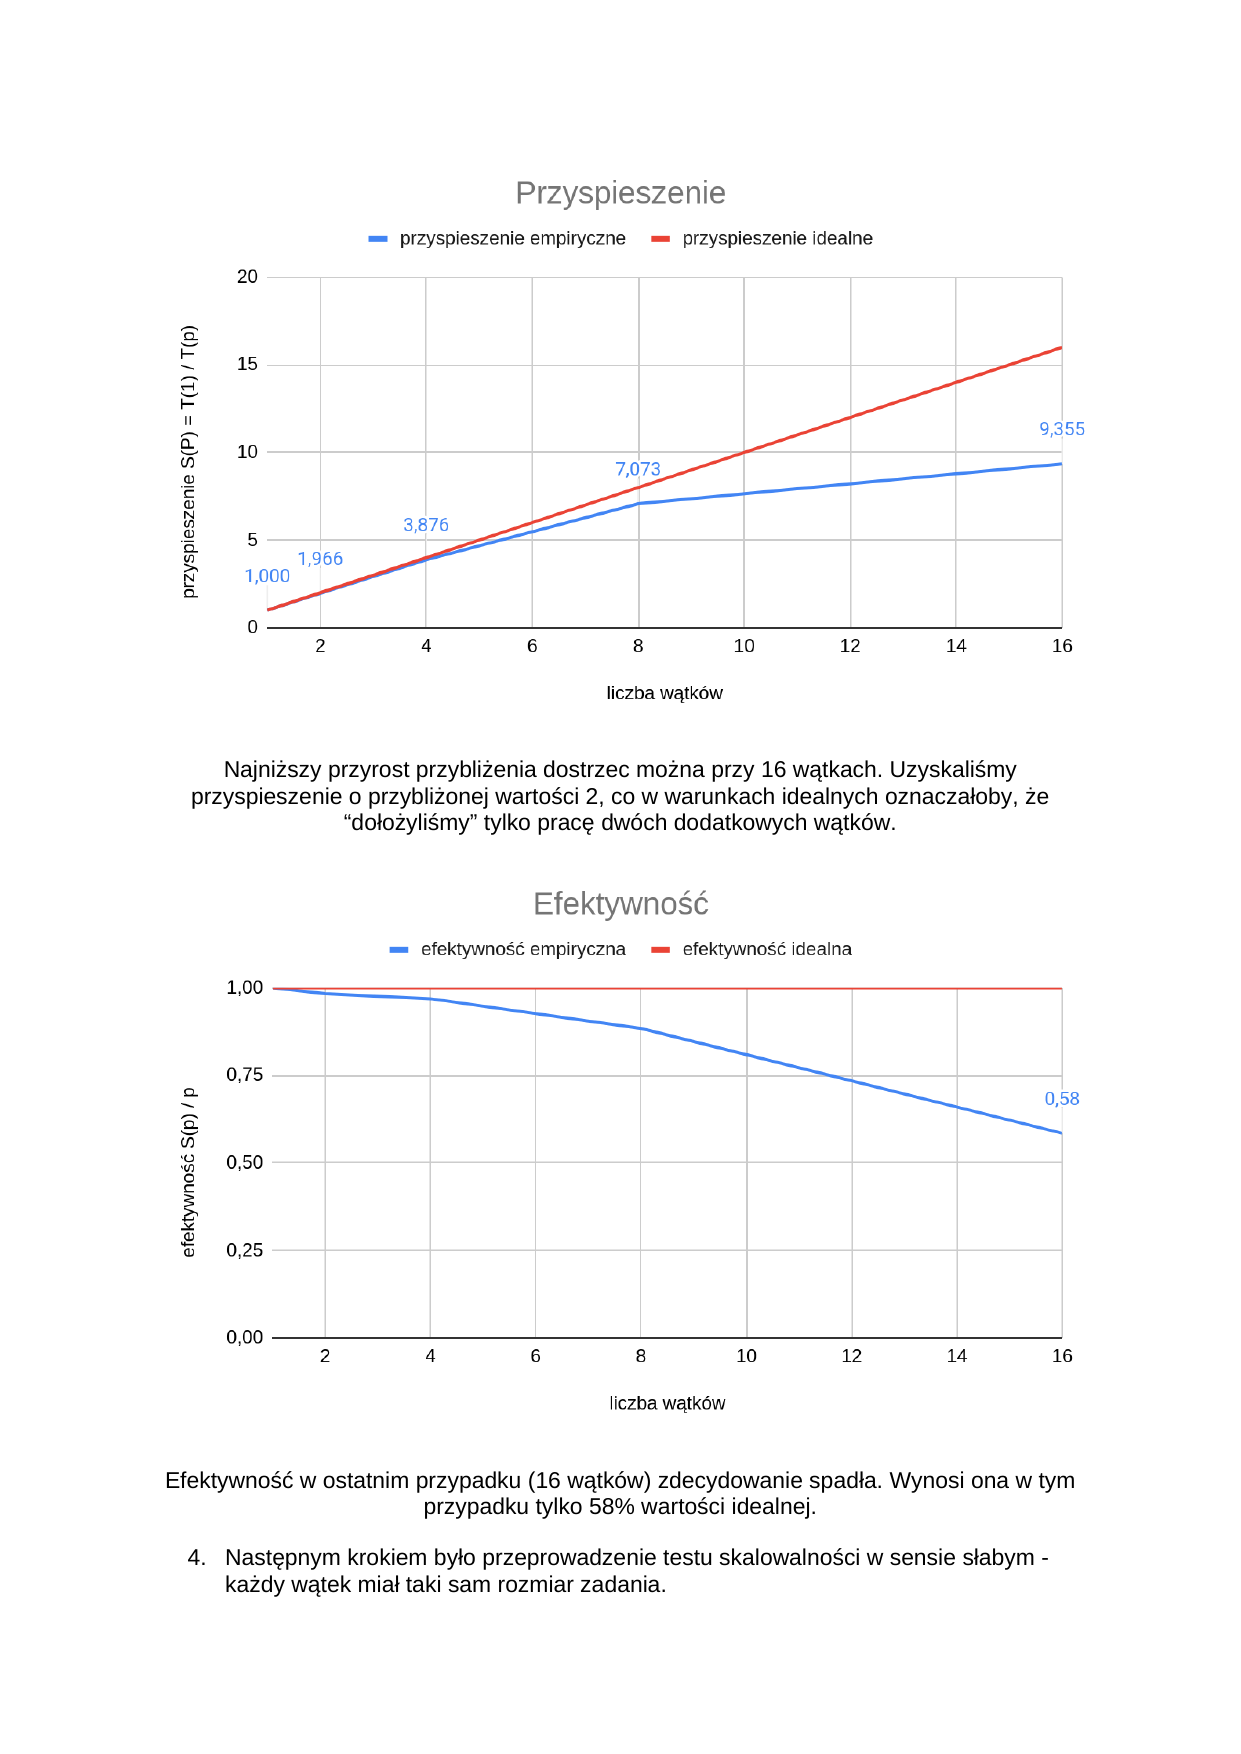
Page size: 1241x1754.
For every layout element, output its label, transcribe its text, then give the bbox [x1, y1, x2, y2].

picture [150, 150, 1091, 732]
text Najniższy przyrost przybliżenia dostrzec można przy 16 wątkach. Uzyskaliśmy przyspieszenie o przybliżonej wartości 2, co w warunkach idealnych oznaczałoby, że “dołożyliśmy” tylko pracę dwóch dodatkowych wątków. [150, 756, 1090, 835]
text Efektywność w ostatnim przypadku (16 wątków) zdecydowanie spadła. Wynosi ona w tym przypadku tylko 58% wartości idealnej. [150, 1467, 1090, 1519]
picture [150, 860, 1091, 1442]
list Następnym krokiem było przeprowadzenie testu skalowalności w sensie słabym - każdy wątek miał taki sam rozmiar zadania. [187, 1544, 1090, 1597]
